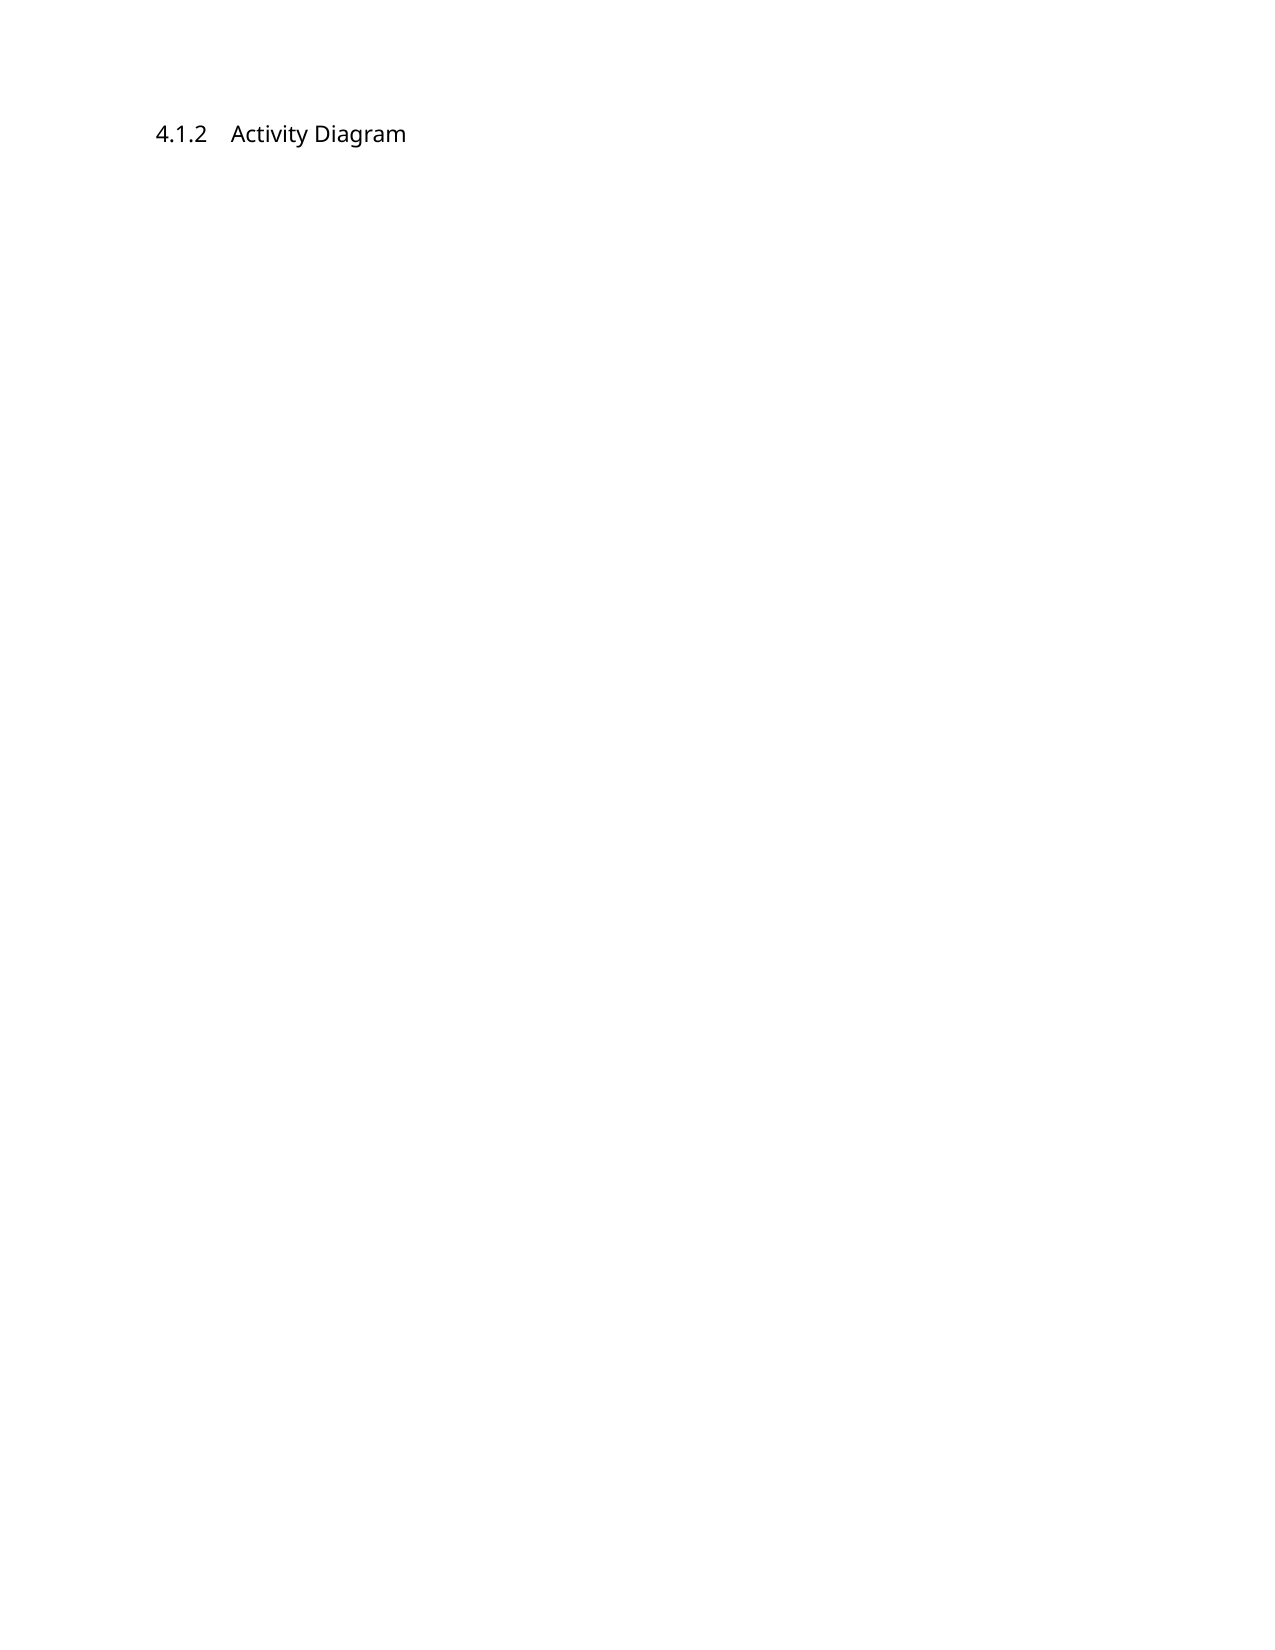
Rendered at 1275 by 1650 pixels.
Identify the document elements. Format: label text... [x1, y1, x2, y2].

text 4.1.2 Activity Diagram [118, 118, 1157, 149]
